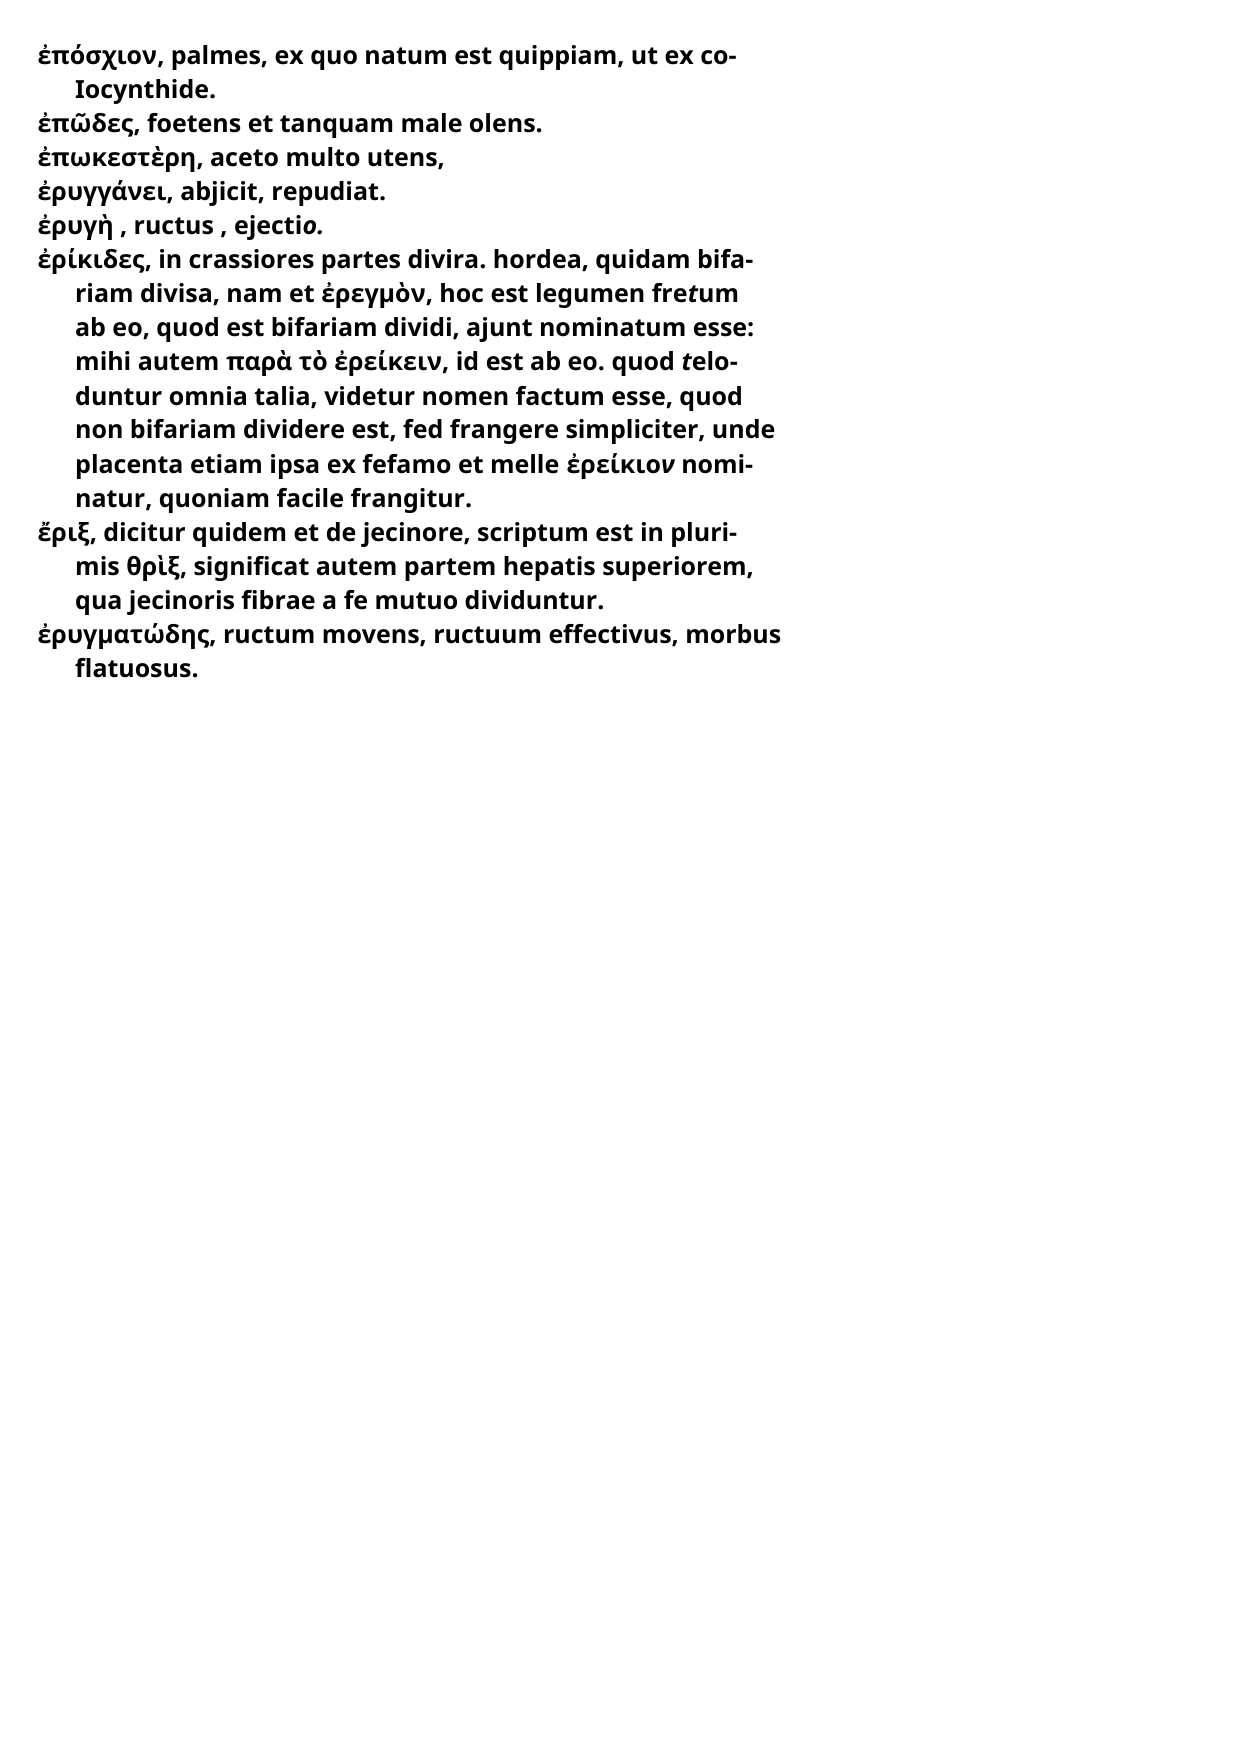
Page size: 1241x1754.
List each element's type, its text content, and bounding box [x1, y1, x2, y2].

text ἐρυγὴ , ructus , ejectio. [37, 208, 1203, 242]
text ἐρίκιδες, in crassiores partes divira. hordea, quidam bifa- riam divisa, nam et ἐρεγμὸν, hoc est legumen fretum ab eo, quod est bifariam dividi, ajunt nominatum esse: mihi autem παρὰ τὸ ἐρείκειν, id est ab eo. quod telo- duntur omnia talia, videtur nomen factum esse, quod non bifariam dividere est, fed frangere simpliciter, unde placenta etiam ipsa ex fefamo et melle ἐρείκιον nomi- natur, quoniam facile frangitur. [37, 242, 1203, 514]
text ἐπῶδες, foetens et tanquam male olens. [37, 106, 1203, 140]
text ἐρυγγάνει, abjicit, repudiat. [37, 174, 1203, 208]
text ἐρυγματώδης, ructum movens, ructuum effectivus, morbus flatuosus. [37, 617, 1203, 685]
text ἔριξ, dicitur quidem et de jecinore, scriptum est in pluri- mis θρὶξ, significat autem partem hepatis superiorem, qua jecinoris fibrae a fe mutuo dividuntur. [37, 514, 1203, 617]
text ἐπωκεστὲρη, aceto multo utens, [37, 140, 1203, 174]
text ἐπόσχιον, palmes, ex quo natum est quippiam, ut ex co- Iocynthide. [37, 37, 1203, 106]
